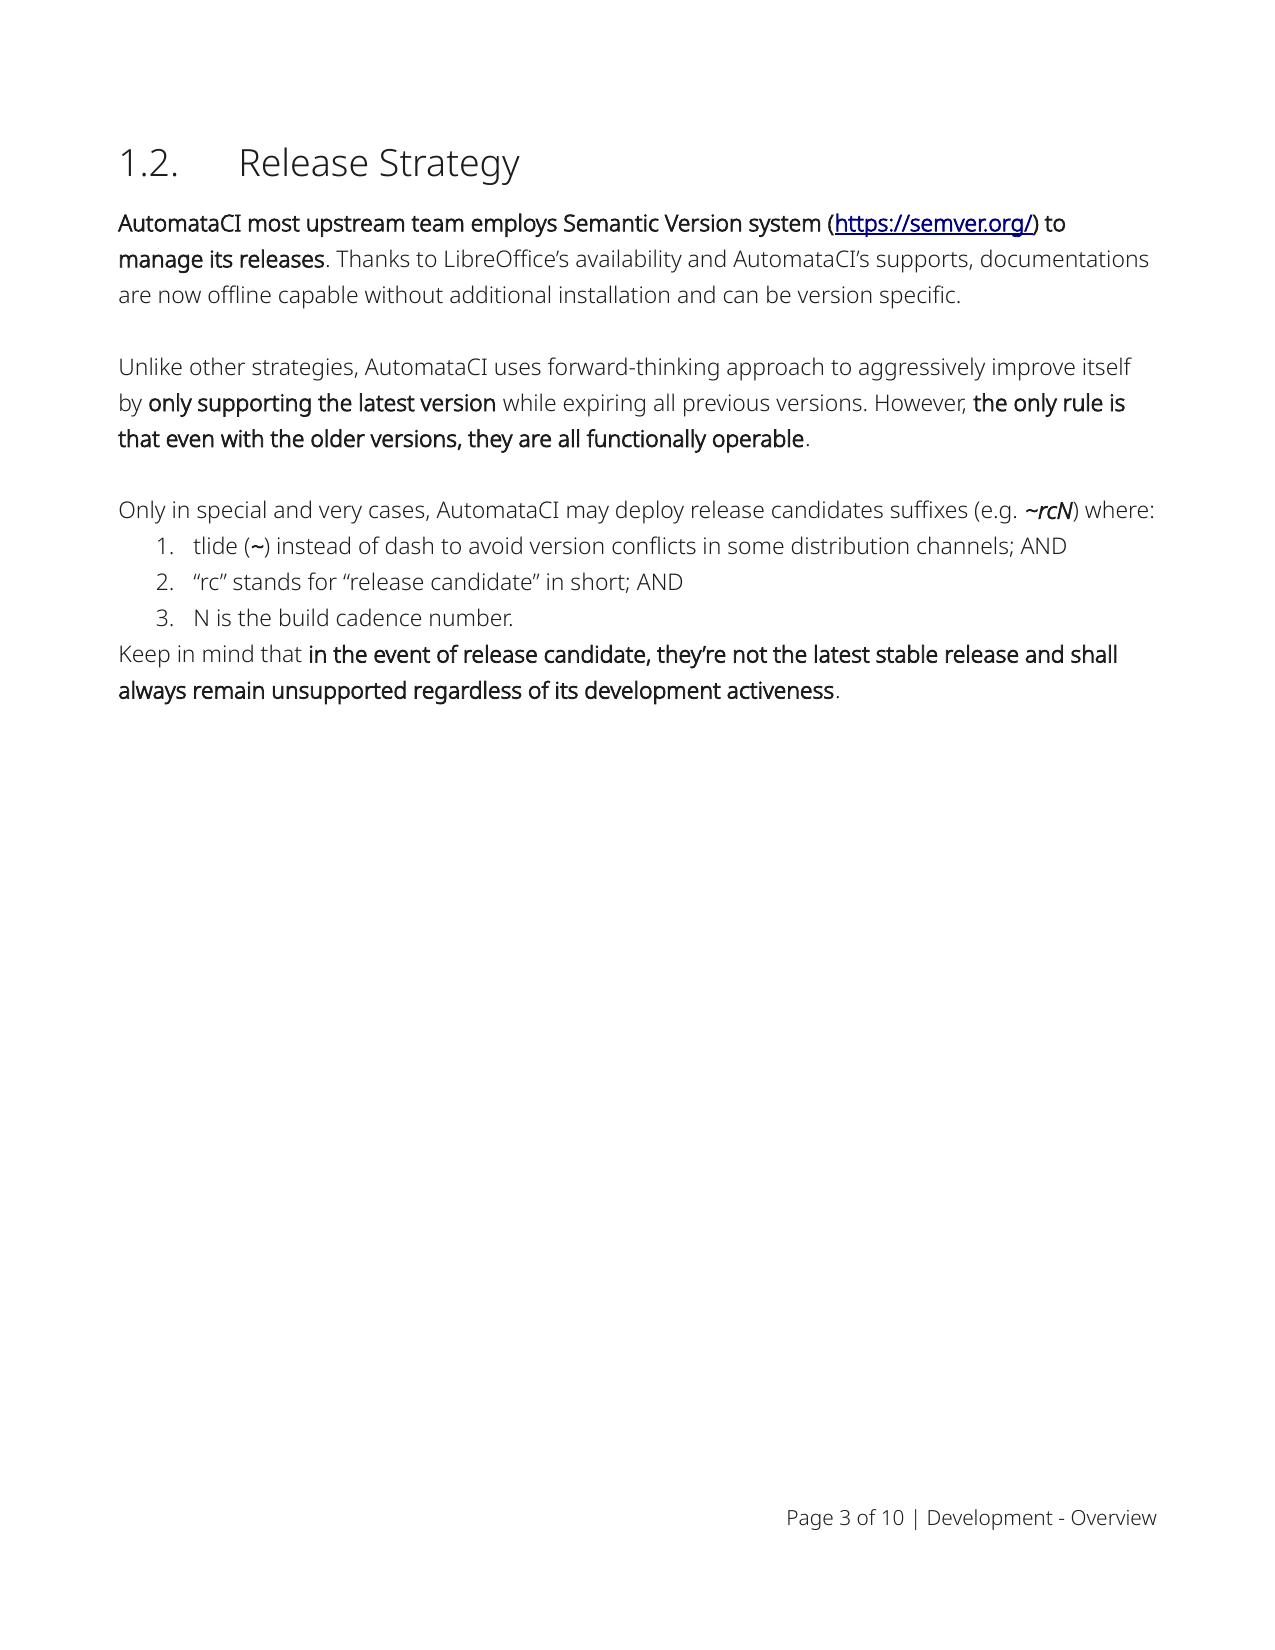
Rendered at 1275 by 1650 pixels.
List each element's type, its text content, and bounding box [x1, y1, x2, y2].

text Unlike other strategies, AutomataCI uses forward-thinking approach to aggressively improve itself by only supporting the latest version while expiring all previous versions. However, the only rule is that even with the older versions, they are all functionally operable. [118, 351, 1157, 454]
text Keep in mind that in the event of release candidate, they’re not the latest stable release and shall always remain unsupported regardless of its development activeness. [118, 638, 1157, 705]
subtitle Release Strategy [118, 136, 1157, 187]
text Only in special and very cases, AutomataCI may deploy release candidates suffixes (e.g. ~rcN) where: [118, 494, 1157, 526]
list “rc” stands for “release candidate” in short; AND [156, 566, 1157, 597]
list N is the build cadence number. [156, 602, 1157, 633]
list tlide (~) instead of dash to avoid version conflicts in some distribution channels; AND [156, 530, 1157, 561]
text AutomataCI most upstream team employs Semantic Version system (https://semver.org/) to manage its releases. Thanks to LibreOffice’s availability and AutomataCI’s supports, documentations are now offline capable without additional installation and can be version specific. [118, 207, 1157, 310]
